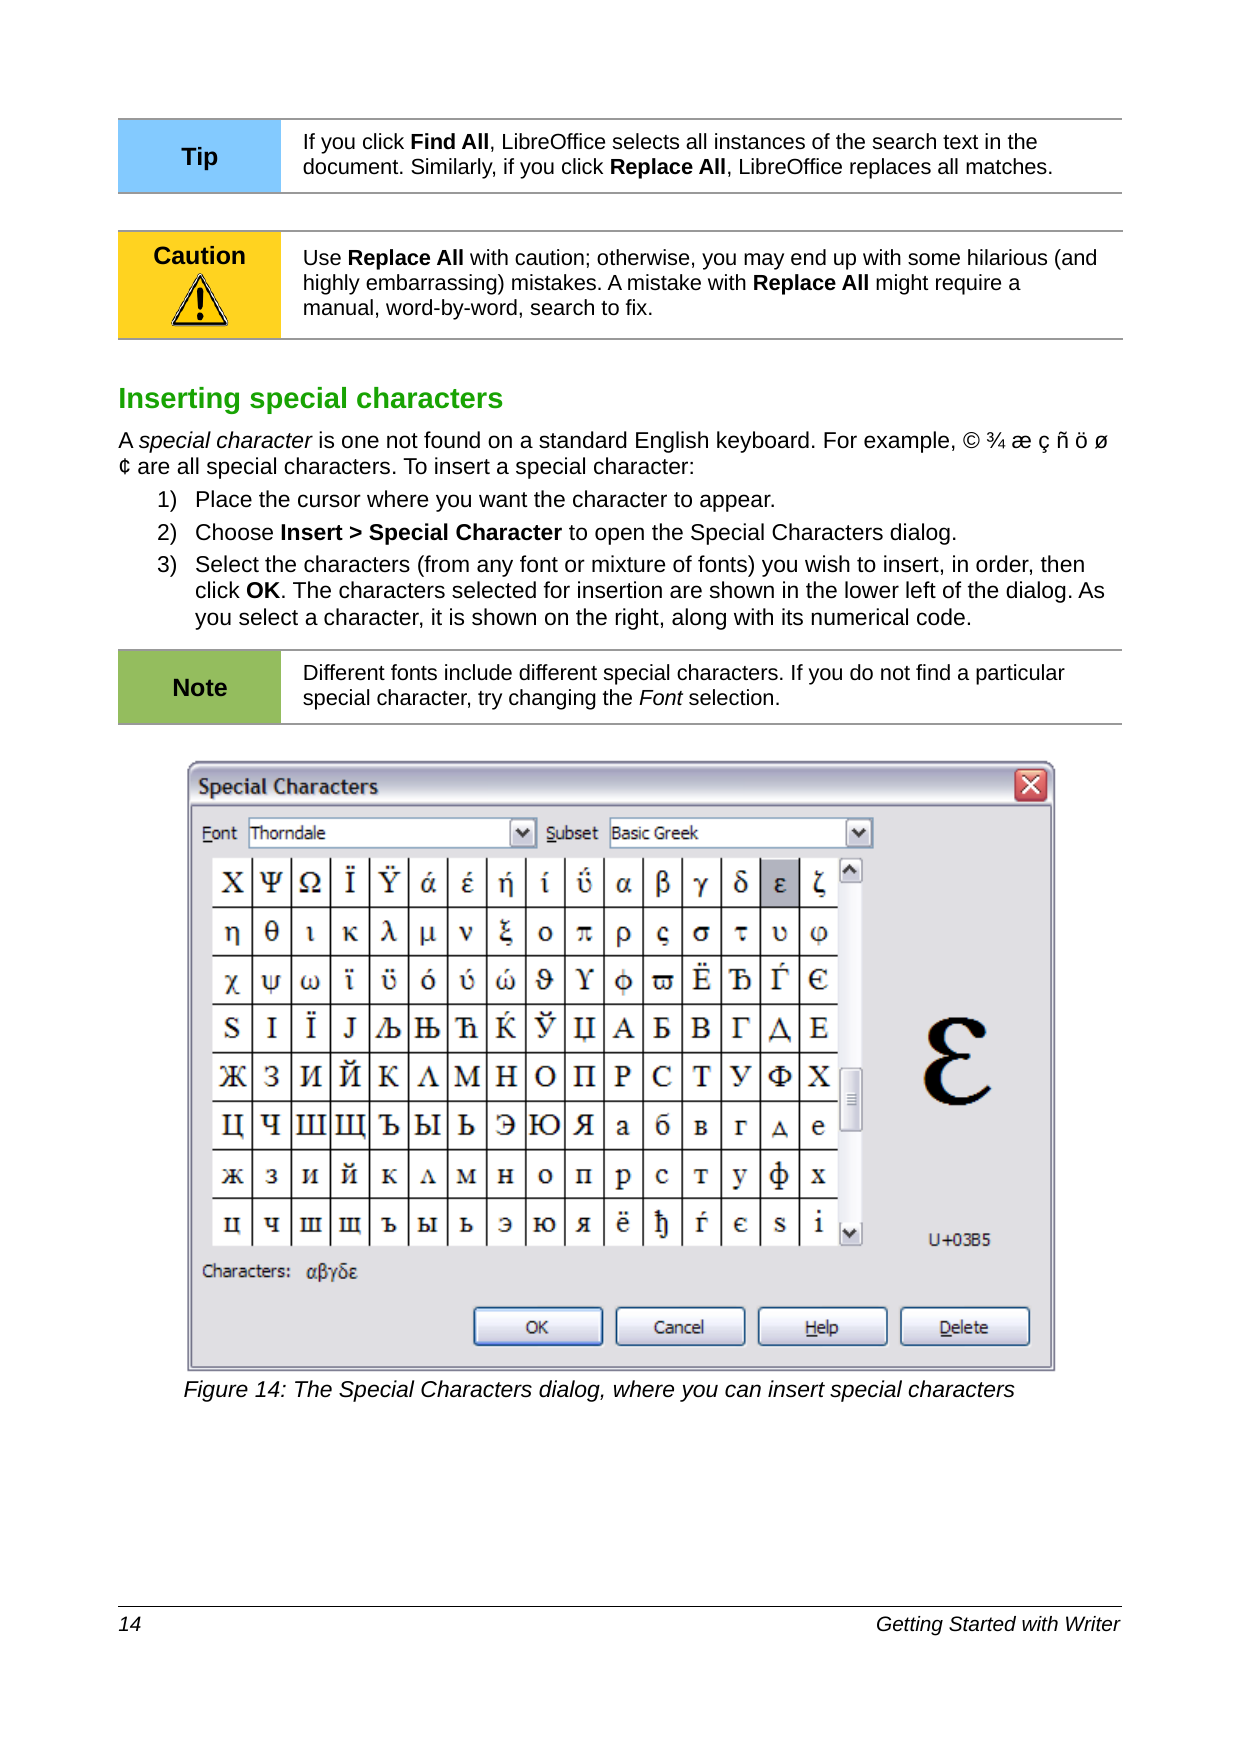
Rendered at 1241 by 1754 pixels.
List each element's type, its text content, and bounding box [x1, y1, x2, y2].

table_header If you click Find All, LibreOffice selects all instances of the search text in the document. Similarly, if you click Replace All, LibreOffice replaces all matches. [281, 120, 1122, 192]
table_header Tip [118, 120, 281, 192]
subtitle Inserting special characters [118, 381, 1122, 414]
table_header Different fonts include different special characters. If you do not find a particular special character, try changing the Font selection. [281, 651, 1122, 723]
list Choose Insert > Special Character to open the Special Characters dialog. [177, 518, 1122, 545]
text Figure 14: The Special Characters dialog, where you can insert special characters [183, 1376, 1057, 1402]
list A special character is one not found on a standard English keyboard. For example, © ¾ æ ç ñ ö ø ¢ are all special characters. To insert a special character: [118, 427, 1122, 479]
list Select the characters (from any font or mixture of fonts) you wish to insert, in order, then click OK. The characters selected for insertion are shown in the lower left of the dialog. As you select a character, it is shown on the right, along with its numerical code. [177, 551, 1122, 630]
table_header Caution [118, 232, 281, 338]
table_header Use Replace All with caution; otherwise, you may end up with some hilarious (and highly embarrassing) mistakes. A mistake with Replace All might require a manual, word-by-word, search to fix. [281, 232, 1122, 338]
picture [183, 755, 1058, 1376]
list Place the cursor where you want the character to appear. [177, 486, 1122, 512]
table_header Note [118, 651, 281, 723]
picture [167, 269, 232, 330]
